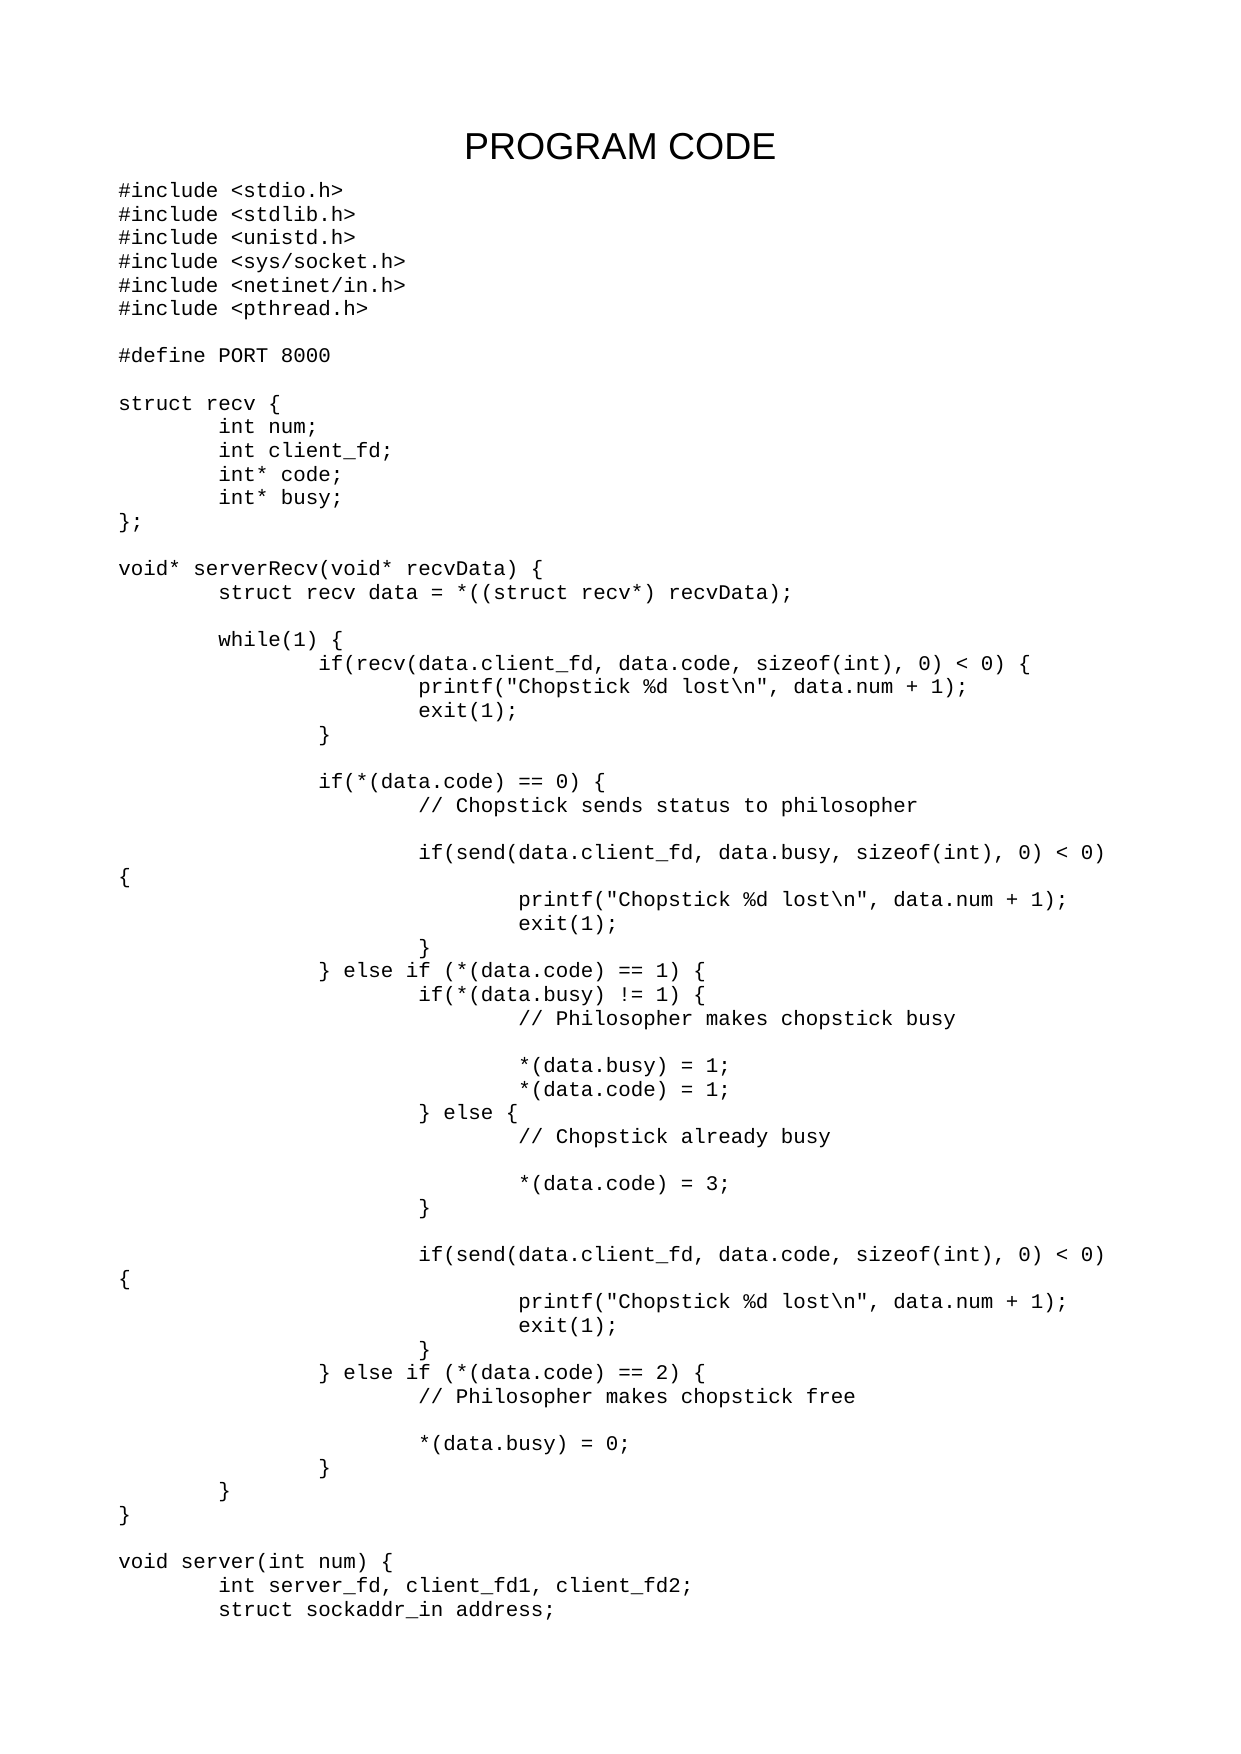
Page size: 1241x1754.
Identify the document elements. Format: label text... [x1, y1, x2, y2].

text int* busy; [118, 487, 1122, 511]
text void server(int num) { [118, 1551, 1122, 1575]
text struct sockaddr_in address; [118, 1599, 1122, 1622]
text #include <stdlib.h> [118, 204, 1122, 227]
text } else if (*(data.code) == 1) { [118, 960, 1122, 984]
text } [118, 1504, 1122, 1528]
text // Chopstick already busy [118, 1126, 1122, 1149]
text if(send(data.client_fd, data.code, sizeof(int), 0) < 0) { [118, 1244, 1122, 1291]
text if(recv(data.client_fd, data.code, sizeof(int), 0) < 0) { [118, 653, 1122, 677]
text exit(1); [118, 700, 1122, 724]
text struct recv { [118, 393, 1122, 416]
text // Chopstick sends status to philosopher [118, 795, 1122, 818]
text } [118, 1457, 1122, 1481]
text *(data.busy) = 1; [118, 1055, 1122, 1078]
text *(data.code) = 1; [118, 1078, 1122, 1102]
text } else { [118, 1102, 1122, 1126]
text } [118, 1339, 1122, 1362]
text }; [118, 511, 1122, 535]
text printf("Chopstick %d lost\n", data.num + 1); [118, 1291, 1122, 1315]
text } [118, 1197, 1122, 1220]
text exit(1); [118, 1315, 1122, 1339]
text // Philosopher makes chopstick busy [118, 1008, 1122, 1031]
text } [118, 1481, 1122, 1504]
text *(data.busy) = 0; [118, 1433, 1122, 1457]
text printf("Chopstick %d lost\n", data.num + 1); [118, 677, 1122, 700]
text printf("Chopstick %d lost\n", data.num + 1); [118, 889, 1122, 913]
text #include <netinet/in.h> [118, 274, 1122, 298]
text } [118, 937, 1122, 960]
text void* serverRecv(void* recvData) { [118, 558, 1122, 582]
text } [118, 724, 1122, 747]
text int num; [118, 416, 1122, 440]
text #include <stdio.h> [118, 180, 1122, 204]
subtitle PROGRAM CODE [118, 124, 1122, 167]
text int* code; [118, 464, 1122, 487]
text struct recv data = *((struct recv*) recvData); [118, 582, 1122, 606]
text #include <pthread.h> [118, 298, 1122, 322]
text int server_fd, client_fd1, client_fd2; [118, 1575, 1122, 1599]
text if(send(data.client_fd, data.busy, sizeof(int), 0) < 0) { [118, 842, 1122, 889]
text if(*(data.busy) != 1) { [118, 984, 1122, 1008]
text *(data.code) = 3; [118, 1173, 1122, 1197]
text #define PORT 8000 [118, 346, 1122, 369]
text int client_fd; [118, 440, 1122, 464]
text while(1) { [118, 629, 1122, 653]
text if(*(data.code) == 0) { [118, 771, 1122, 795]
text #include <sys/socket.h> [118, 251, 1122, 274]
text #include <unistd.h> [118, 227, 1122, 251]
text exit(1); [118, 913, 1122, 937]
text // Philosopher makes chopstick free [118, 1386, 1122, 1409]
text } else if (*(data.code) == 2) { [118, 1362, 1122, 1386]
